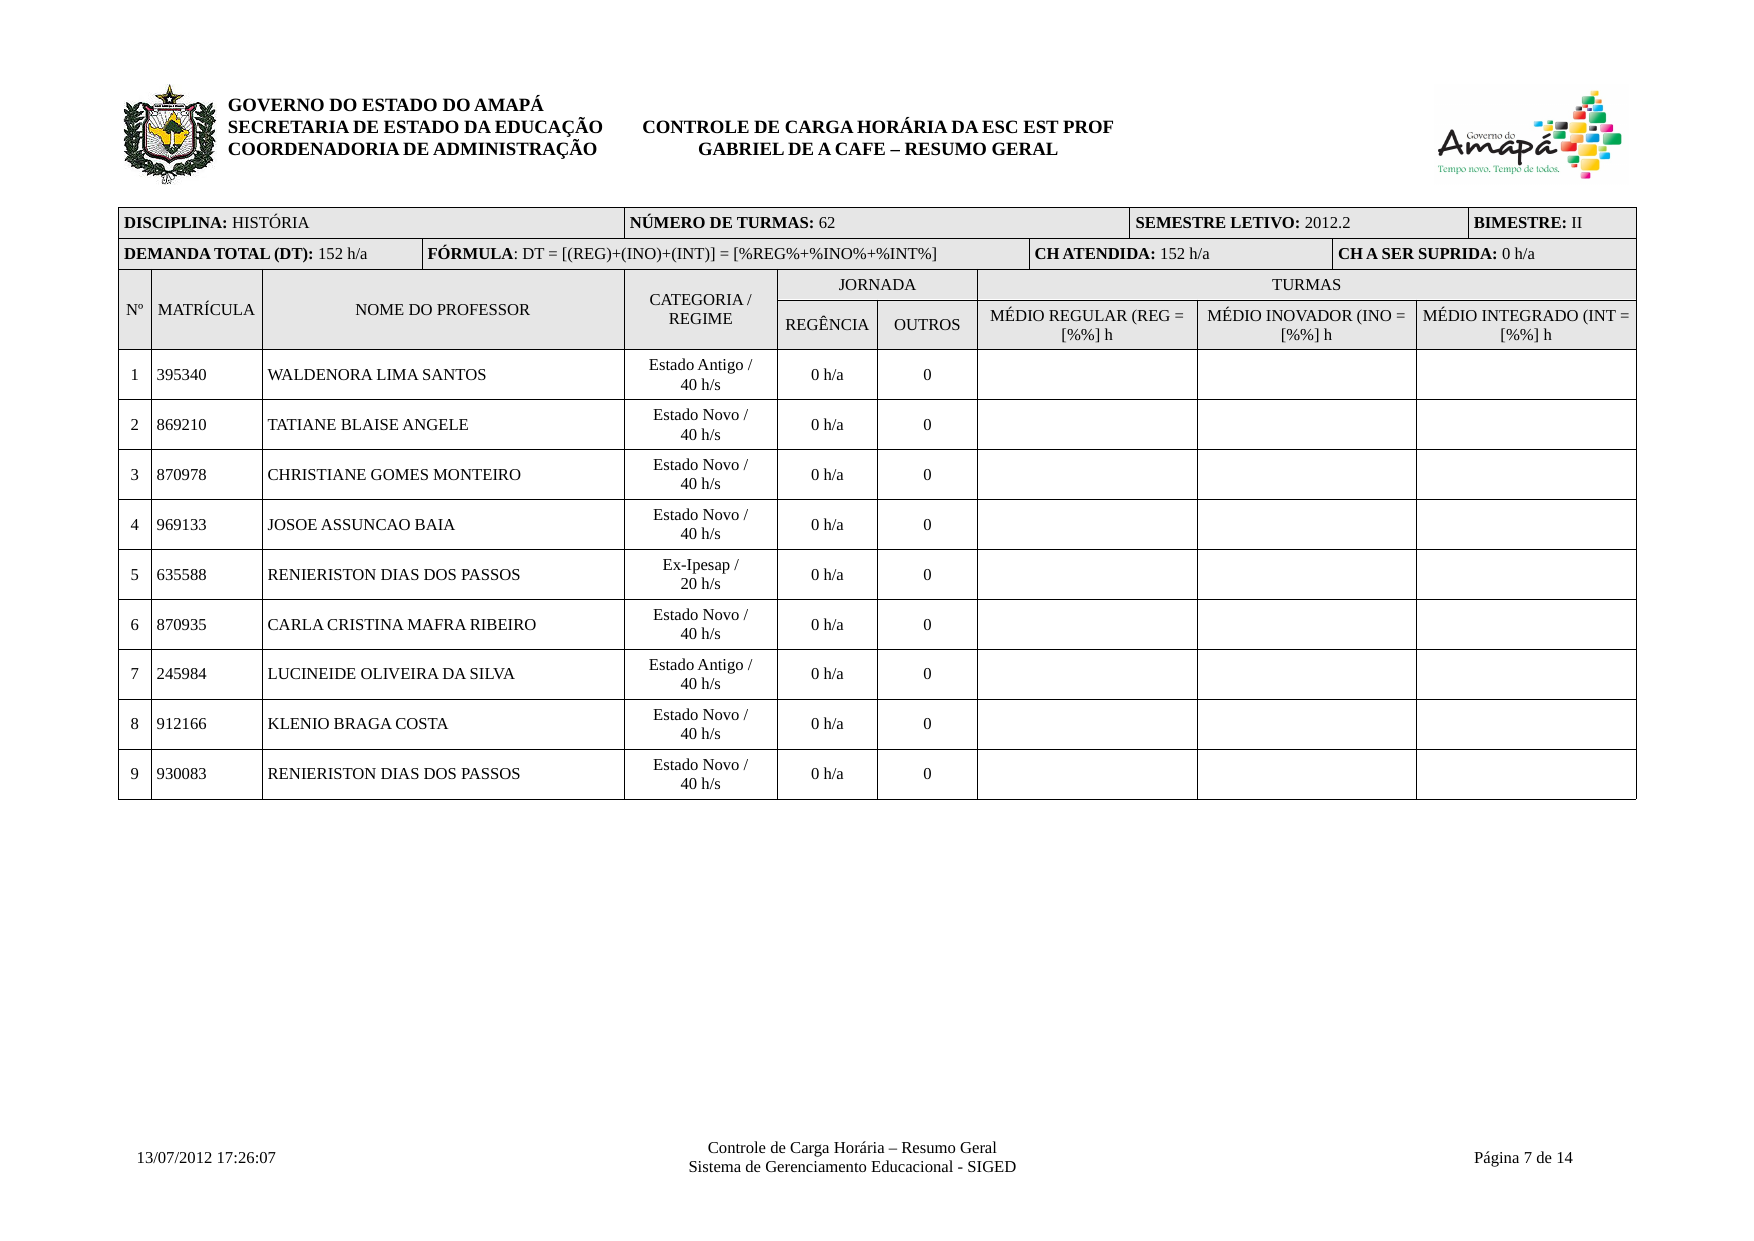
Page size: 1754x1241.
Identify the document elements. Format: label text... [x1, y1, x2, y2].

table_cell [978, 500, 1197, 549]
table_cell Estado Novo / 40 h/s [625, 400, 777, 449]
table_cell FÓRMULA: DT = [(REG)+(INO)+(INT)] = [%REG%+%INO%+%INT%] [423, 239, 1029, 269]
table_cell [1198, 650, 1416, 699]
table_cell MÉDIO INOVADOR (INO = [%%] h [1198, 301, 1416, 349]
table_cell 0 [878, 700, 977, 748]
table_cell [978, 700, 1197, 748]
table_cell CATEGORIA / REGIME [625, 270, 777, 349]
table_cell MÉDIO REGULAR (REG = [%%] h [978, 301, 1197, 349]
table_cell JORNADA [778, 270, 977, 299]
table_cell [1198, 400, 1416, 449]
table_cell Estado Antigo / 40 h/s [625, 350, 777, 399]
table_cell 1 [119, 350, 151, 399]
table_cell [1417, 600, 1636, 649]
table_cell Estado Novo / 40 h/s [625, 600, 777, 649]
picture [1433, 84, 1629, 185]
table_cell [978, 400, 1197, 449]
table_cell [978, 550, 1197, 599]
table_cell 0 h/a [778, 650, 877, 699]
table_cell RENIERISTON DIAS DOS PASSOS [263, 550, 624, 599]
table_cell MÉDIO INTEGRADO (INT = [%%] h [1417, 301, 1636, 349]
table_cell 0 h/a [778, 750, 877, 798]
table_cell Nº [119, 270, 151, 349]
table_cell 0 h/a [778, 550, 877, 599]
table_cell LUCINEIDE OLIVEIRA DA SILVA [263, 650, 624, 699]
table_cell 5 [119, 550, 151, 599]
table_cell RENIERISTON DIAS DOS PASSOS [263, 750, 624, 798]
table_cell 0 h/a [778, 400, 877, 449]
table_cell 6 [119, 600, 151, 649]
table_cell [1198, 450, 1416, 499]
table_cell Estado Antigo / 40 h/s [625, 650, 777, 699]
table_cell KLENIO BRAGA COSTA [263, 700, 624, 748]
table_cell WALDENORA LIMA SANTOS [263, 350, 624, 399]
table_cell TURMAS [978, 270, 1636, 299]
table_cell CH A SER SUPRIDA: 0 h/a [1333, 239, 1636, 269]
table_cell [978, 650, 1197, 699]
table_cell [978, 450, 1197, 499]
table_cell 7 [119, 650, 151, 699]
table_cell 0 h/a [778, 350, 877, 399]
table_cell 0 [878, 350, 977, 399]
table_cell JOSOE ASSUNCAO BAIA [263, 500, 624, 549]
table_cell CHRISTIANE GOMES MONTEIRO [263, 450, 624, 499]
table_header BIMESTRE: II [1469, 208, 1636, 238]
table_cell NOME DO PROFESSOR [263, 270, 624, 349]
table_cell OUTROS [878, 301, 977, 349]
table_cell Estado Novo / 40 h/s [625, 500, 777, 549]
table_cell [1417, 750, 1636, 798]
table_cell Estado Novo / 40 h/s [625, 450, 777, 499]
table_cell [978, 600, 1197, 649]
table_cell 395340 [152, 350, 262, 399]
table_cell 0 [878, 650, 977, 699]
table_cell 0 h/a [778, 600, 877, 649]
picture [123, 84, 218, 185]
table_cell [1417, 650, 1636, 699]
table_cell 0 h/a [778, 500, 877, 549]
table_header DISCIPLINA: HISTÓRIA [119, 208, 624, 238]
table_cell CH ATENDIDA: 152 h/a [1030, 239, 1332, 269]
table_cell 4 [119, 500, 151, 549]
table_cell 912166 [152, 700, 262, 748]
table_cell DEMANDA TOTAL (DT): 152 h/a [119, 239, 422, 269]
table_cell 870935 [152, 600, 262, 649]
table_cell TATIANE BLAISE ANGELE [263, 400, 624, 449]
table_cell [1198, 750, 1416, 798]
table_cell [1417, 400, 1636, 449]
table_cell [1198, 350, 1416, 399]
table_cell 0 [878, 400, 977, 449]
table_cell 635588 [152, 550, 262, 599]
table_cell [978, 350, 1197, 399]
table_cell 0 h/a [778, 700, 877, 748]
table_cell 9 [119, 750, 151, 798]
table_cell 8 [119, 700, 151, 748]
table_cell 869210 [152, 400, 262, 449]
table_cell REGÊNCIA [778, 301, 877, 349]
table_cell [1417, 700, 1636, 748]
table_cell 0 [878, 500, 977, 549]
table_cell Estado Novo / 40 h/s [625, 700, 777, 748]
table_header NÚMERO DE TURMAS: 62 [625, 208, 1129, 238]
table_cell 0 [878, 750, 977, 798]
table_cell [1417, 500, 1636, 549]
table_cell 245984 [152, 650, 262, 699]
table_cell 0 [878, 550, 977, 599]
table_cell 870978 [152, 450, 262, 499]
table_cell 0 h/a [778, 450, 877, 499]
table_cell [978, 750, 1197, 798]
table_cell 969133 [152, 500, 262, 549]
table_cell [1417, 550, 1636, 599]
table_cell [1198, 600, 1416, 649]
table_cell [1417, 450, 1636, 499]
table_cell [1198, 550, 1416, 599]
table_cell 930083 [152, 750, 262, 798]
table_cell Estado Novo / 40 h/s [625, 750, 777, 798]
table_cell CARLA CRISTINA MAFRA RIBEIRO [263, 600, 624, 649]
table_cell 0 [878, 450, 977, 499]
table_cell [1198, 500, 1416, 549]
table_cell [1198, 700, 1416, 748]
table_cell MATRÍCULA [152, 270, 262, 349]
table_cell [1417, 350, 1636, 399]
table_header SEMESTRE LETIVO: 2012.2 [1130, 208, 1468, 238]
table_cell 2 [119, 400, 151, 449]
table_cell Ex-Ipesap / 20 h/s [625, 550, 777, 599]
table_cell 3 [119, 450, 151, 499]
table_cell 0 [878, 600, 977, 649]
